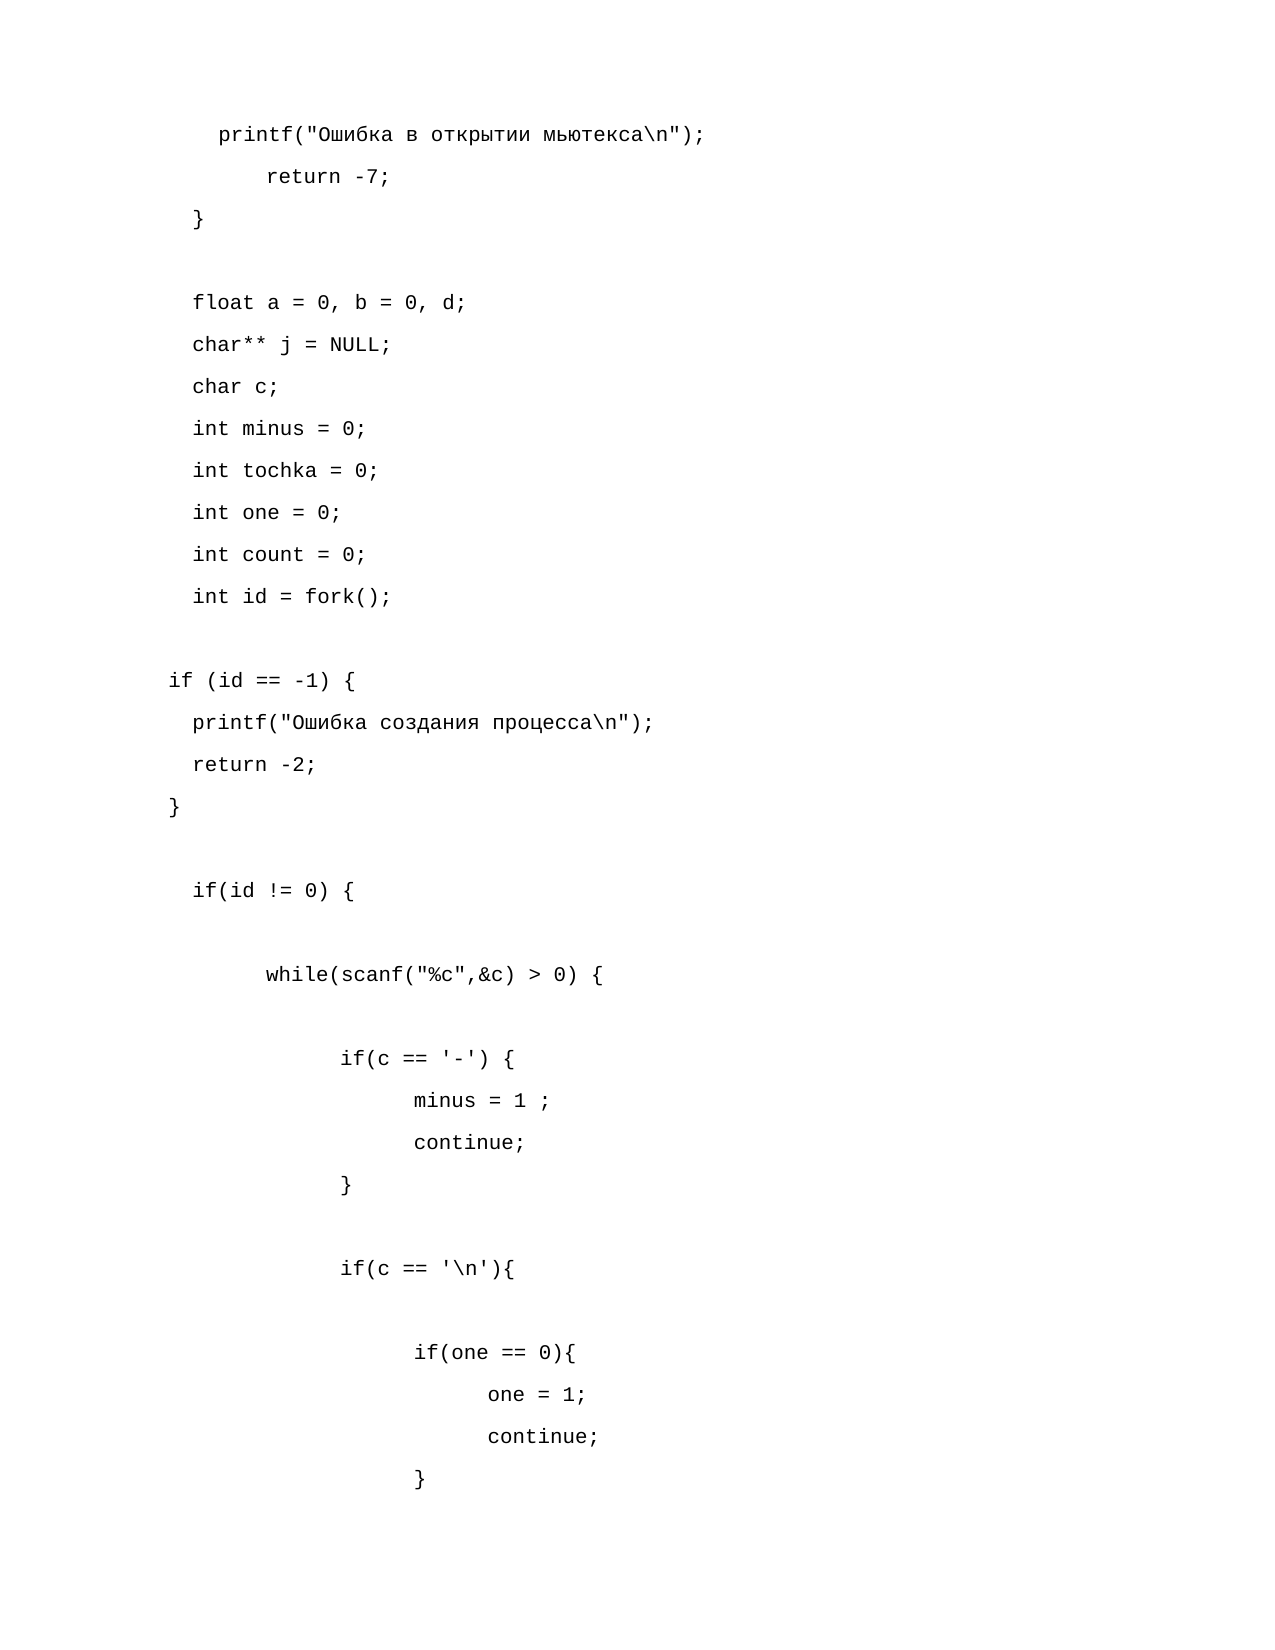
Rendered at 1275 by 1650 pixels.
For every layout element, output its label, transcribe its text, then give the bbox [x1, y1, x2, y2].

text int tochka = 0; [118, 454, 1157, 483]
text float a = 0, b = 0, d; [118, 286, 1157, 316]
text } [118, 202, 1157, 232]
text continue; [118, 1419, 1157, 1449]
text int one = 0; [118, 496, 1157, 525]
text if(c == '-') { [118, 1042, 1157, 1071]
text while(scanf("%c",&c) > 0) { [118, 958, 1157, 987]
text if (id == -1) { [118, 664, 1157, 693]
text one = 1; [118, 1377, 1157, 1407]
text char c; [118, 370, 1157, 399]
text int minus = 0; [118, 412, 1157, 441]
text char** j = NULL; [118, 328, 1157, 357]
text minus = 1 ; [118, 1084, 1157, 1113]
text printf("Ошибка в открытии мьютекса\n"); [118, 118, 1157, 148]
text } [118, 790, 1157, 819]
text return -2; [118, 748, 1157, 777]
text } [118, 1168, 1157, 1197]
text int id = fork(); [118, 580, 1157, 609]
text return -7; [118, 160, 1157, 189]
text if(id != 0) { [118, 874, 1157, 903]
text if(one == 0){ [118, 1336, 1157, 1365]
text continue; [118, 1126, 1157, 1155]
text } [118, 1461, 1157, 1491]
text printf("Ошибка создания процессa\n"); [118, 706, 1157, 735]
text int count = 0; [118, 538, 1157, 567]
text if(c == '\n'){ [118, 1252, 1157, 1281]
